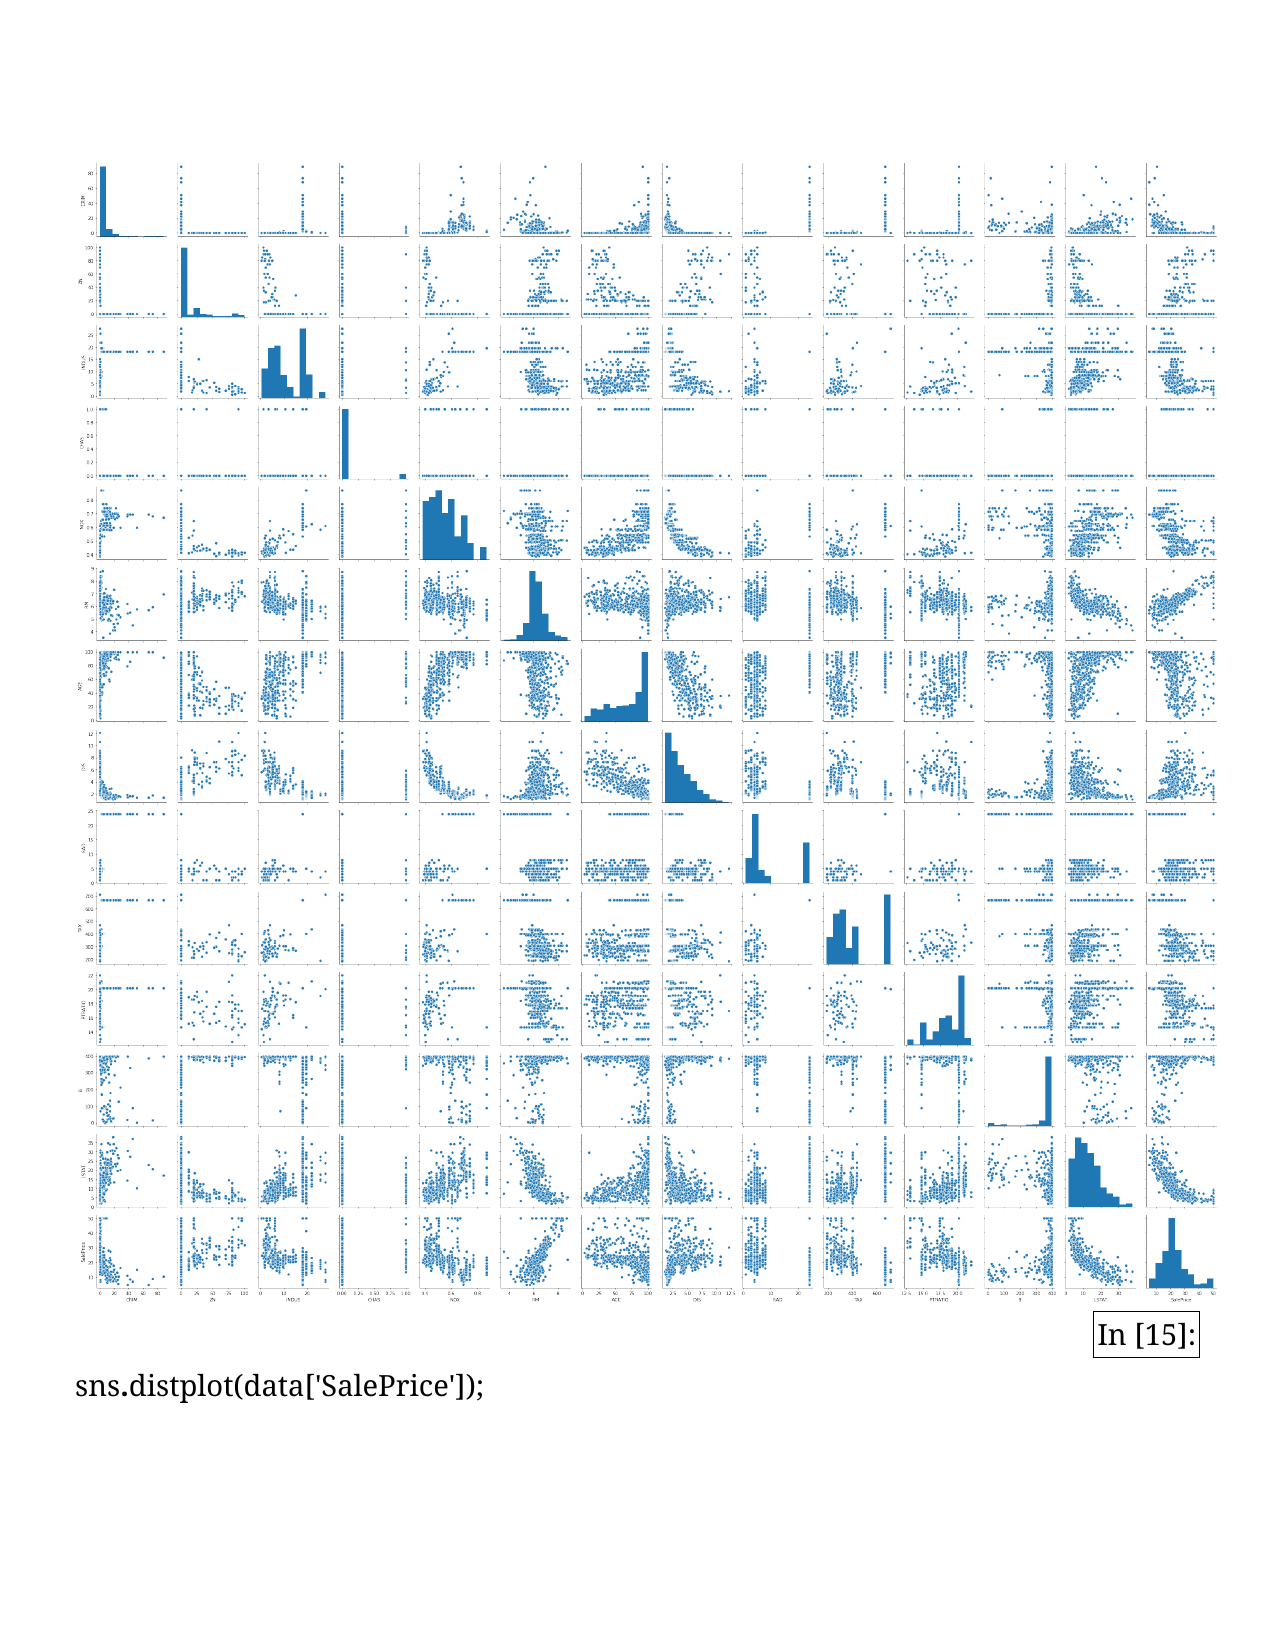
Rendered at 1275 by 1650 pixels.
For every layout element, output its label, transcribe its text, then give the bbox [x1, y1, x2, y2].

picture [75, 161, 1219, 1305]
text sns.distplot(data['SalePrice']); [75, 1365, 1200, 1405]
text [75, 1311, 1093, 1358]
text In [15]: [1094, 1312, 1199, 1357]
